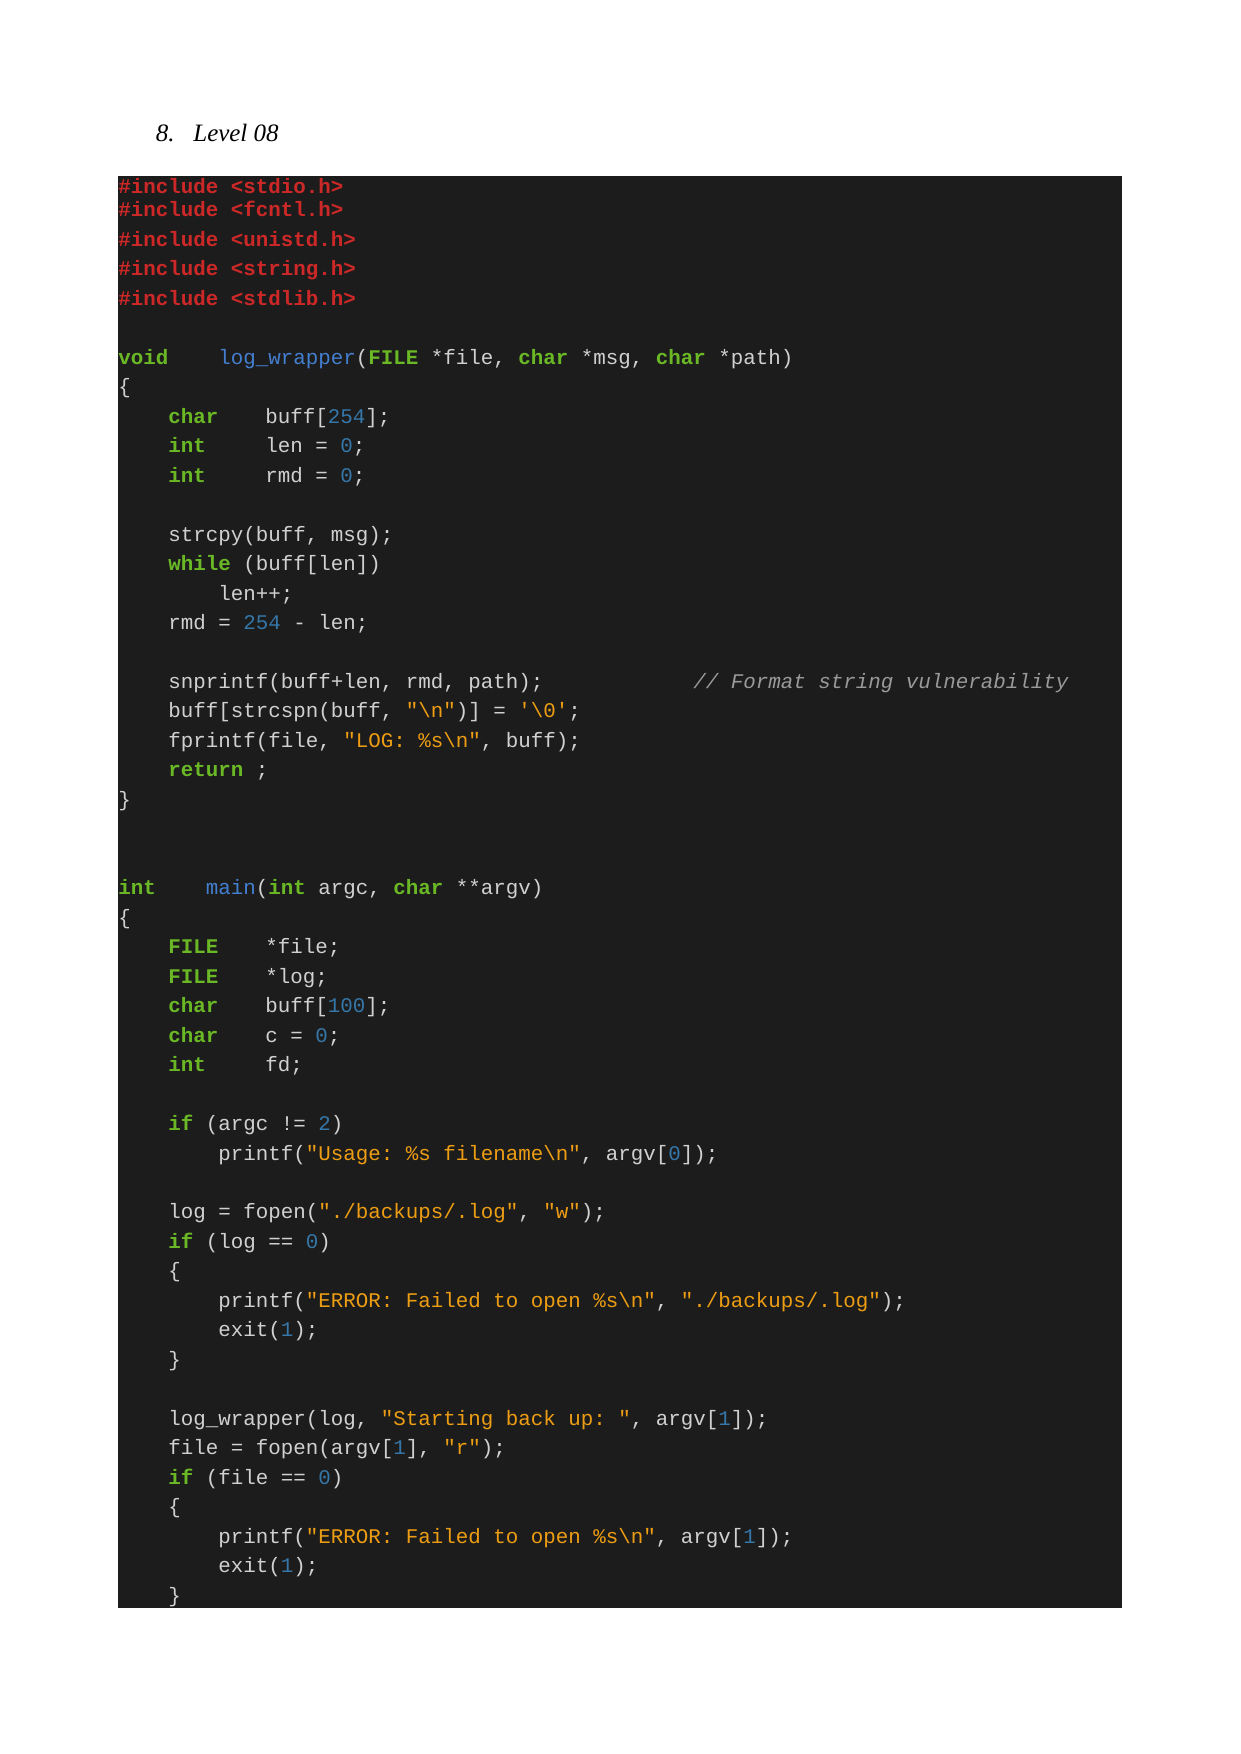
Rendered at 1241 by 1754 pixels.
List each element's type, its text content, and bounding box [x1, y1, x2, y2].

text char buff[254]; [118, 406, 1122, 429]
text snprintf(buff+len, rmd, path); // Format string vulnerability [118, 671, 1122, 694]
text FILE *file; [118, 936, 1122, 960]
text { [118, 907, 1122, 930]
text { [118, 376, 1122, 400]
text int rmd = 0; [118, 464, 1122, 488]
text { [118, 1261, 1122, 1284]
text buff[strcspn(buff, "\n")] = '\0'; [118, 700, 1122, 724]
text log = fopen("./backups/.log", "w"); [118, 1202, 1122, 1225]
text fprintf(file, "LOG: %s\n", buff); [118, 730, 1122, 753]
text FILE *log; [118, 966, 1122, 989]
text printf("Usage: %s filename\n", argv[0]); [118, 1143, 1122, 1166]
text char c = 0; [118, 1025, 1122, 1048]
text file = fopen(argv[1], "r"); [118, 1437, 1122, 1461]
text } [118, 1349, 1122, 1373]
text #include <stdio.h> [118, 176, 1122, 199]
text } [118, 1585, 1122, 1608]
text int main(int argc, char **argv) [118, 877, 1122, 901]
text int len = 0; [118, 435, 1122, 459]
text strcpy(buff, msg); [118, 523, 1122, 547]
text if (argc != 2) [118, 1113, 1122, 1137]
list Level 08 [156, 118, 1122, 147]
text log_wrapper(log, "Starting back up: ", argv[1]); [118, 1408, 1122, 1432]
text char buff[100]; [118, 995, 1122, 1019]
text rmd = 254 - len; [118, 612, 1122, 636]
text #include <stdlib.h> [118, 288, 1122, 311]
text if (log == 0) [118, 1231, 1122, 1255]
text exit(1); [118, 1555, 1122, 1579]
text } [118, 789, 1122, 812]
text printf("ERROR: Failed to open %s\n", "./backups/.log"); [118, 1290, 1122, 1314]
text #include <fcntl.h> [118, 199, 1122, 223]
text len++; [118, 582, 1122, 606]
text #include <string.h> [118, 258, 1122, 282]
text void log_wrapper(FILE *file, char *msg, char *path) [118, 347, 1122, 370]
text { [118, 1496, 1122, 1520]
text #include <unistd.h> [118, 229, 1122, 252]
text while (buff[len]) [118, 553, 1122, 577]
text printf("ERROR: Failed to open %s\n", argv[1]); [118, 1526, 1122, 1549]
text if (file == 0) [118, 1467, 1122, 1491]
text return ; [118, 759, 1122, 783]
text exit(1); [118, 1319, 1122, 1343]
text int fd; [118, 1054, 1122, 1078]
